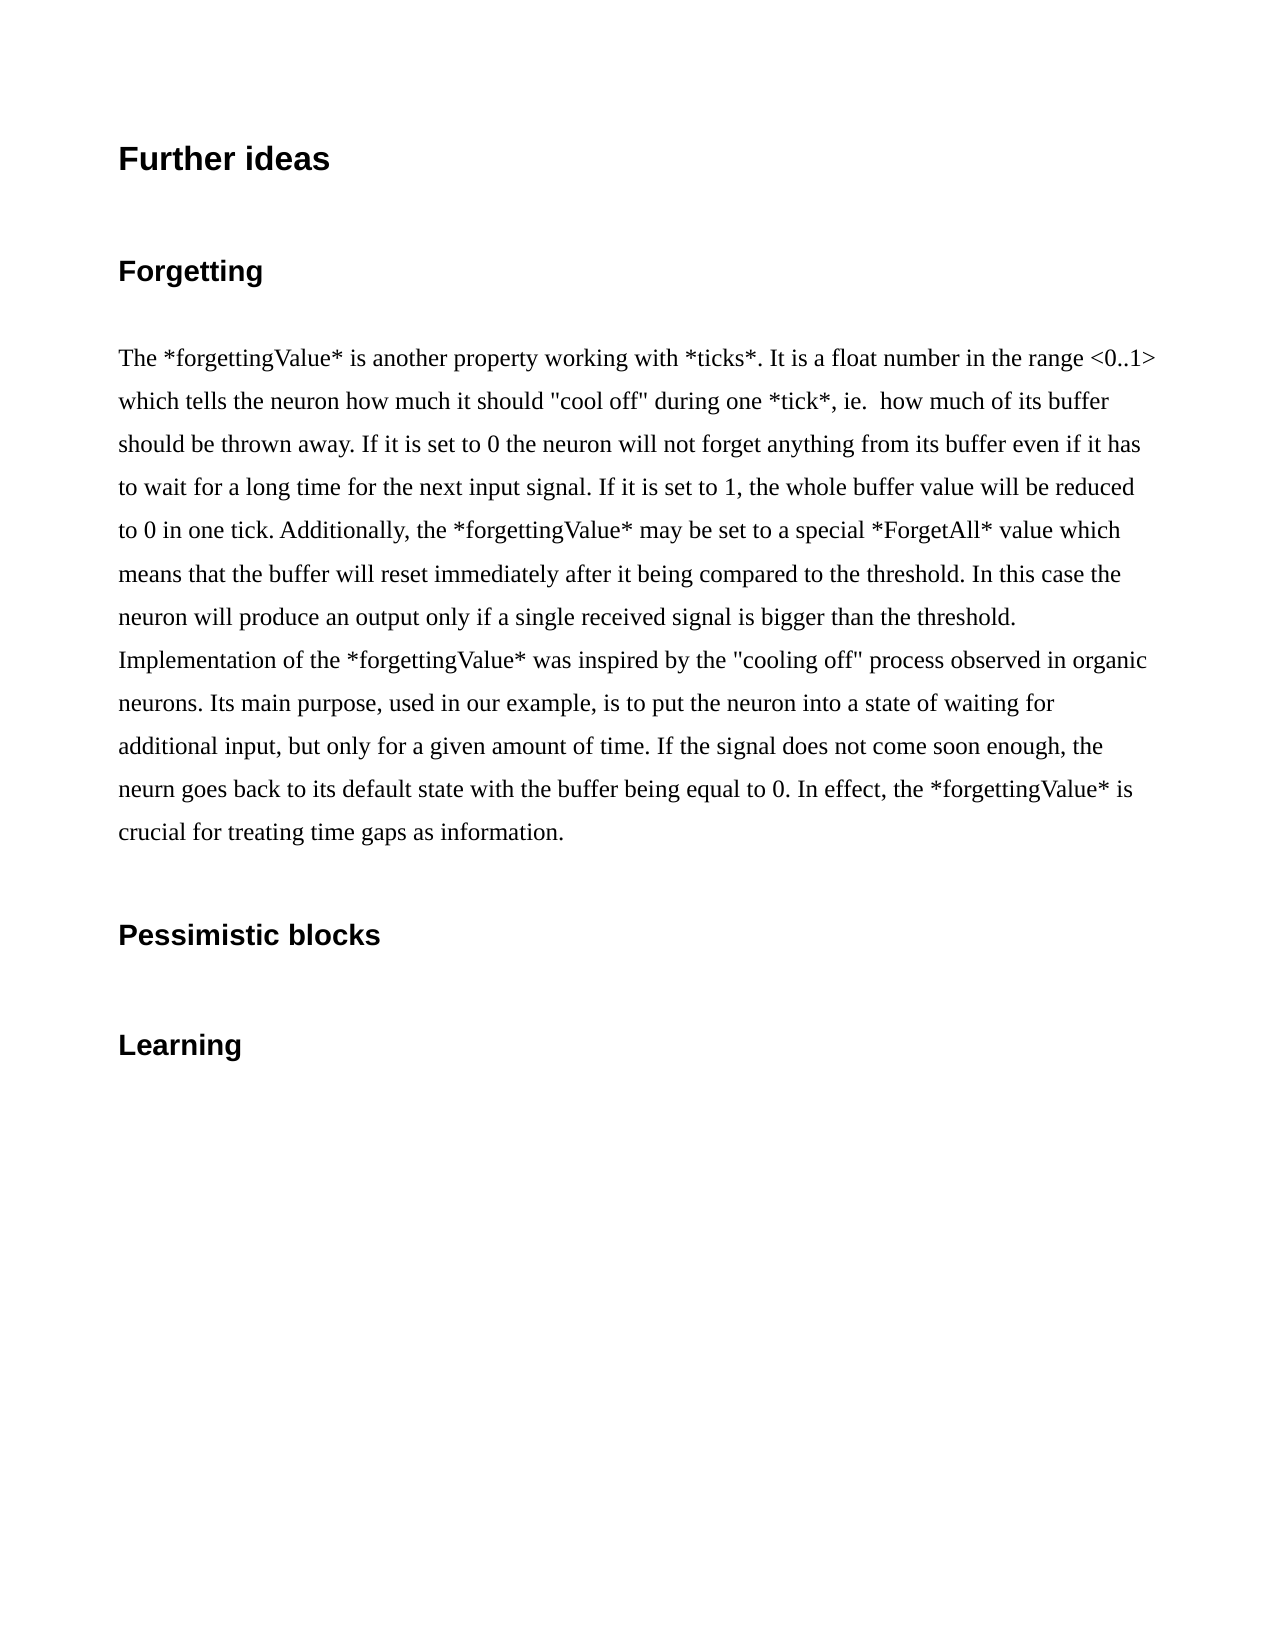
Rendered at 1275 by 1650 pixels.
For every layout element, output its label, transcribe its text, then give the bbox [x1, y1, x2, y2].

text The *forgettingValue* is another property working with *ticks*. It is a float number in the range <0..1> which tells the neuron how much it should "cool off" during one *tick*, ie. how much of its buffer should be thrown away. If it is set to 0 the neuron will not forget anything from its buffer even if it has to wait for a long time for the next input signal. If it is set to 1, the whole buffer value will be reduced to 0 in one tick. Additionally, the *forgettingValue* may be set to a special *ForgetAll* value which means that the buffer will reset immediately after it being compared to the threshold. In this case the neuron will produce an output only if a single received signal is bigger than the threshold. [118, 343, 1157, 631]
subtitle Pessimistic blocks [118, 918, 1157, 952]
subtitle Further ideas [118, 139, 1157, 178]
subtitle Learning [118, 1028, 1157, 1062]
subtitle Forgetting [118, 254, 1157, 287]
text Implementation of the *forgettingValue* was inspired by the "cooling off" process observed in organic neurons. Its main purpose, used in our example, is to put the neuron into a state of waiting for additional input, but only for a given amount of time. If the signal does not come soon enough, the neurn goes back to its default state with the buffer being equal to 0. In effect, the *forgettingValue* is crucial for treating time gaps as information. [118, 645, 1157, 846]
